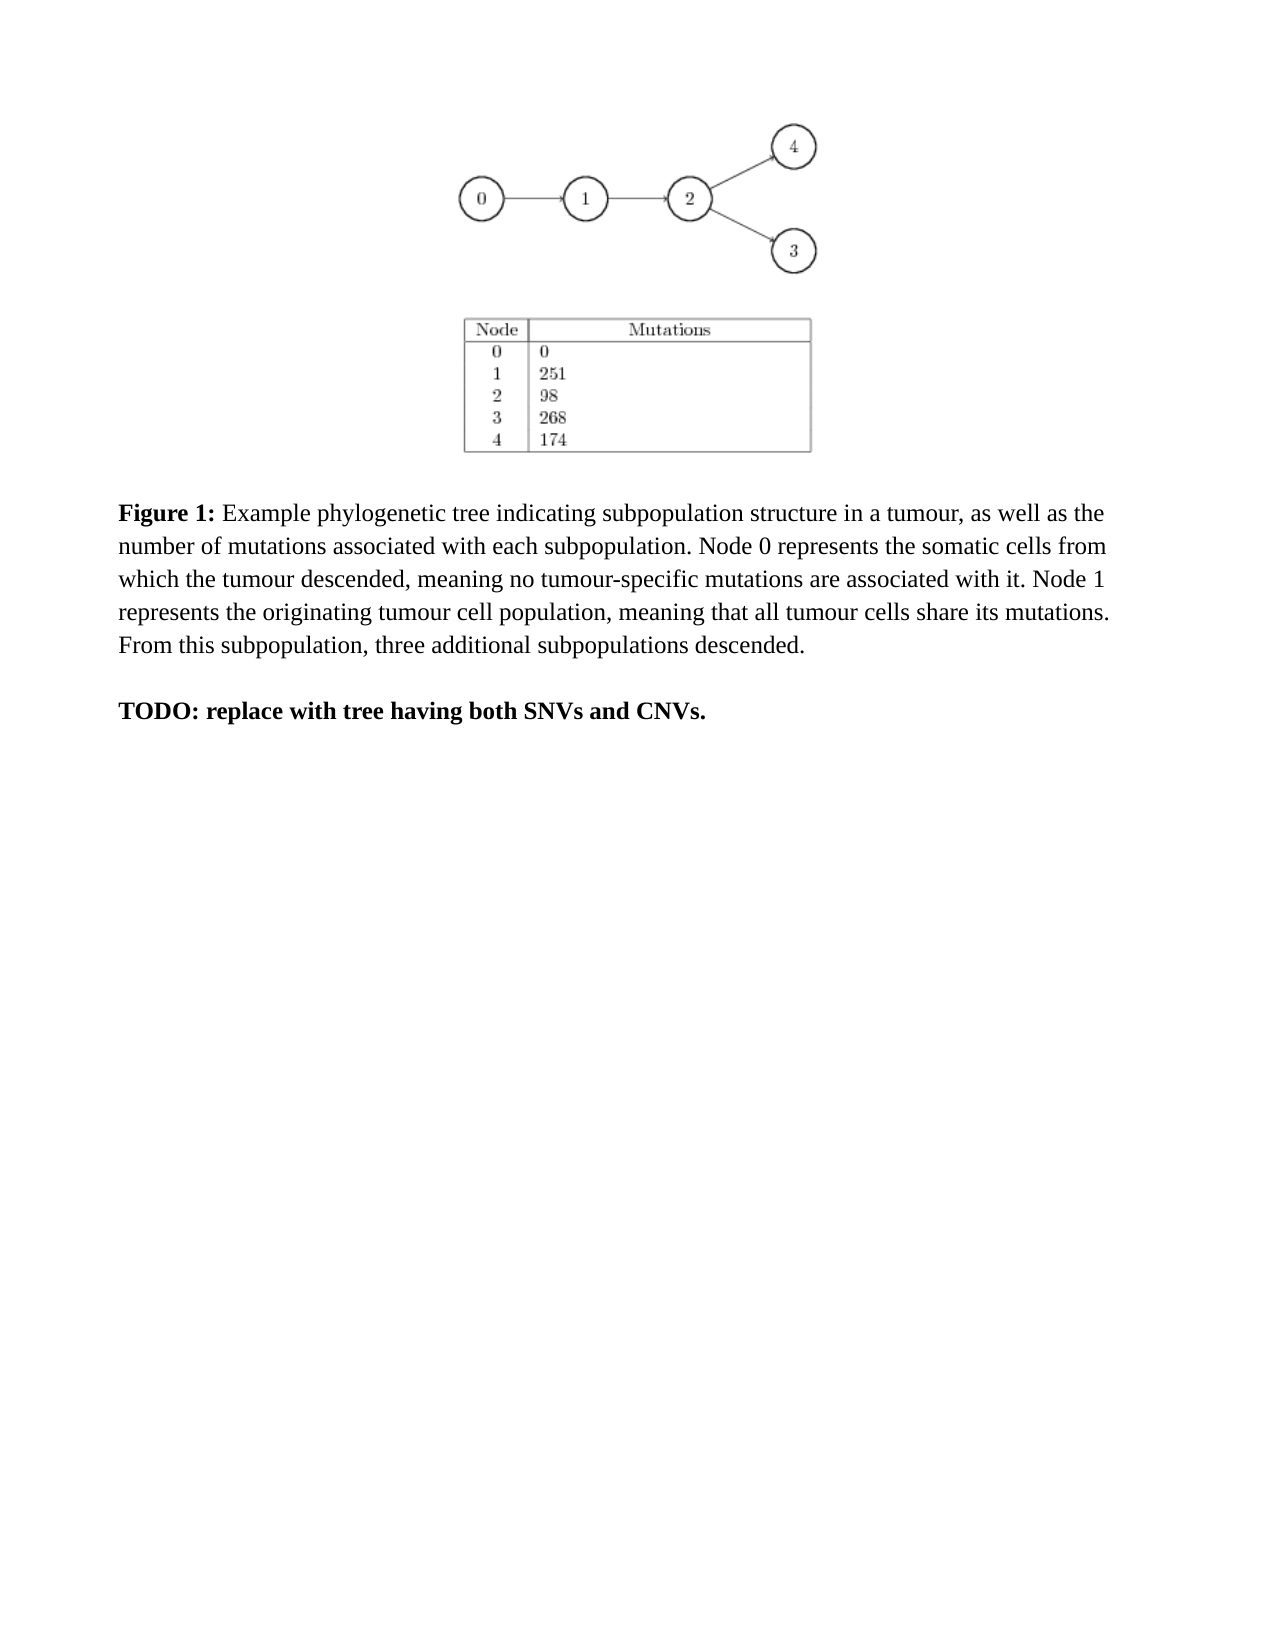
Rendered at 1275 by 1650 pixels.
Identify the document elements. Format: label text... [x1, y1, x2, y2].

text Figure 1: Example phylogenetic tree indicating subpopulation structure in a tumour, as well as the number of mutations associated with each subpopulation. Node 0 represents the somatic cells from which the tumour descended, meaning no tumour-specific mutations are associated with it. Node 1 represents the originating tumour cell population, meaning that all tumour cells share its mutations. From this subpopulation, three additional subpopulations descended. [118, 498, 1157, 659]
picture [453, 118, 822, 461]
text TODO: replace with tree having both SNVs and CNVs. [118, 696, 1157, 725]
